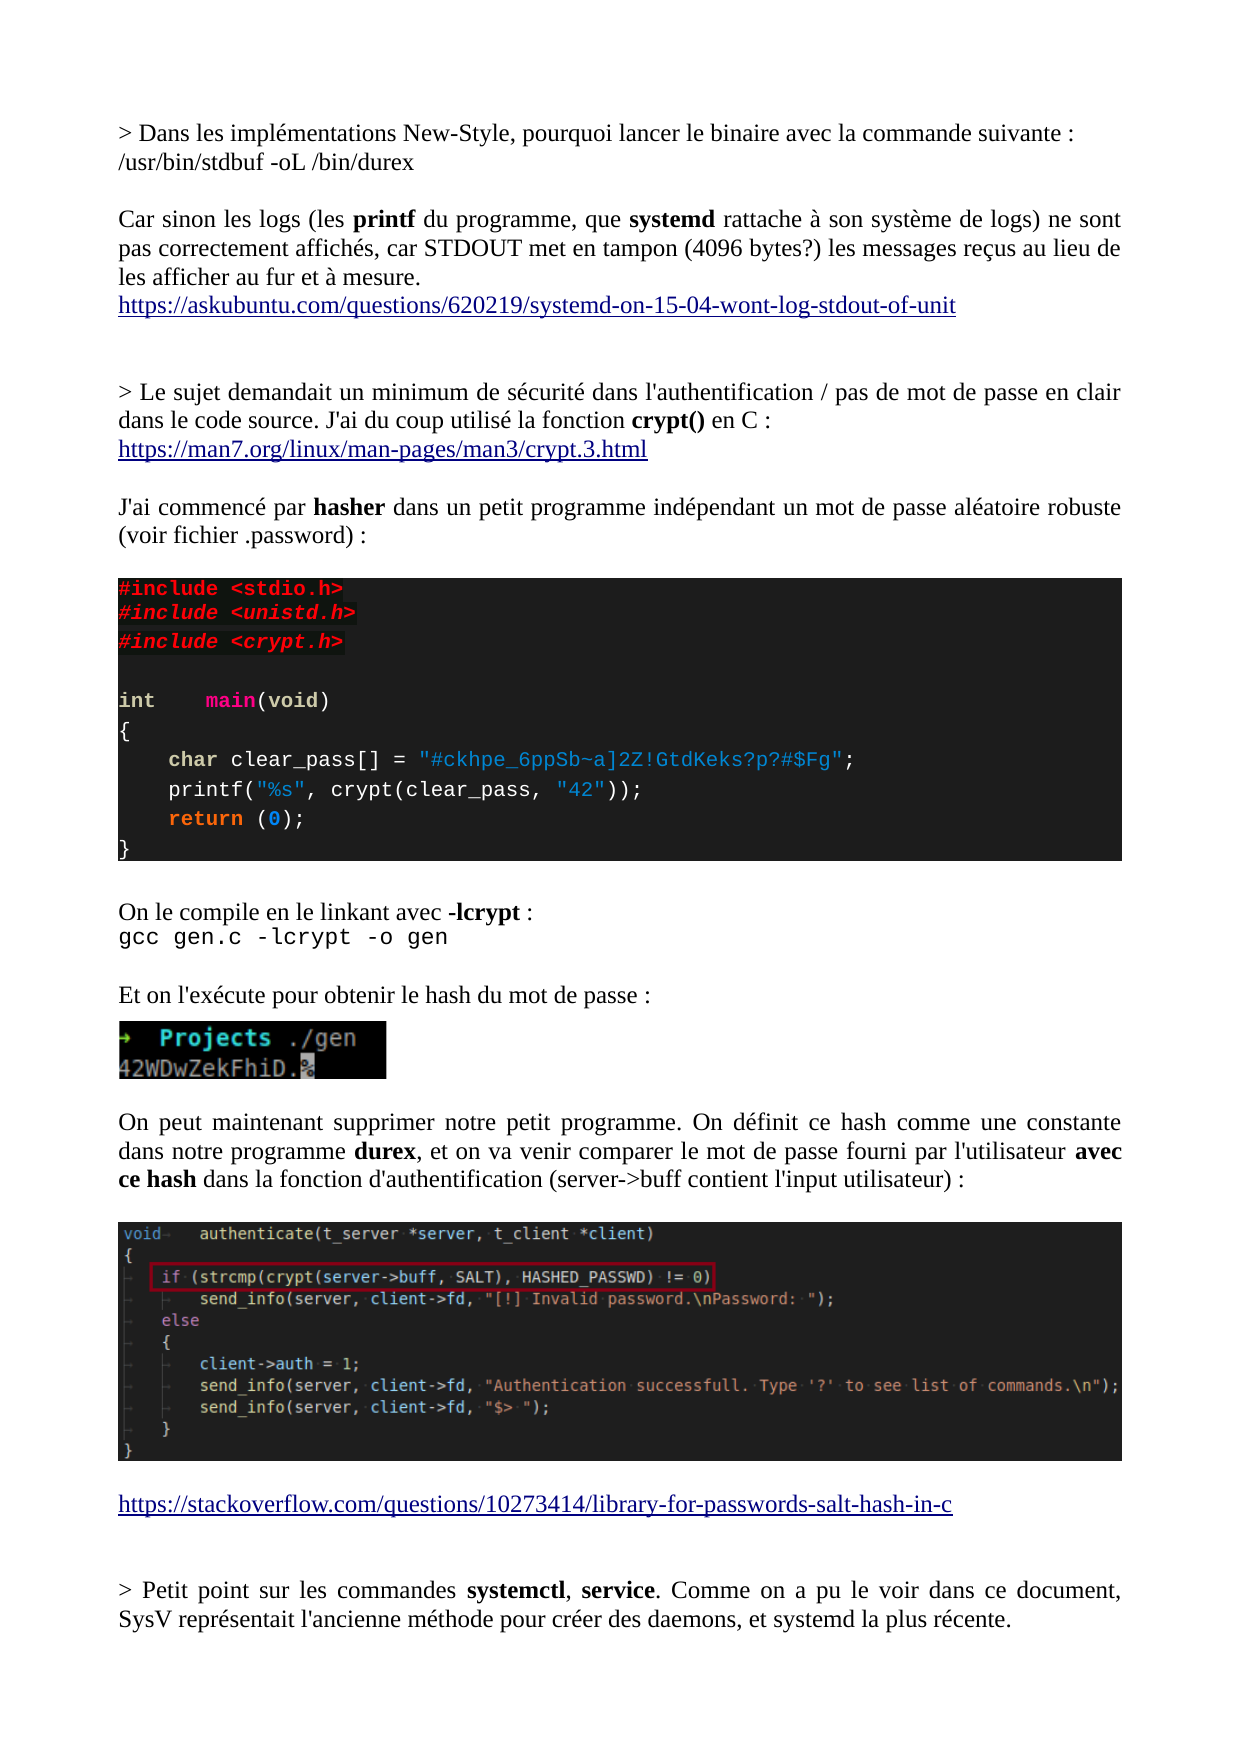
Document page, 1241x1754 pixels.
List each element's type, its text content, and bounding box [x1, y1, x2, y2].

text Car sinon les logs (les printf du programme, que systemd rattache à son système de logs) ne sont pas correctement affichés, car STDOUT met en tampon (4096 bytes?) les messages reçus au lieu de les afficher au fur et à mesure. [118, 204, 1122, 291]
text https://stackoverflow.com/questions/10273414/library-for-passwords-salt-hash-in-c [118, 1489, 1122, 1518]
text #include <stdio.h> [118, 578, 1122, 602]
text Et on l'exécute pour obtenir le hash du mot de passe : [118, 980, 1122, 1009]
text { [118, 720, 1122, 743]
text On peut maintenant supprimer notre petit programme. On définit ce hash comme une constante dans notre programme durex, et on va venir comparer le mot de passe fourni par l'utilisateur avec ce hash dans la fonction d'authentification (server->buff contient l'input utilisateur) : [118, 1107, 1122, 1193]
text #include <unistd.h> [118, 602, 1122, 625]
text char clear_pass[] = "#ckhpe_6ppSb~a]2Z!GtdKeks?p?#$Fg"; [118, 749, 1122, 773]
text > Petit point sur les commandes systemctl, service. Comme on a pu le voir dans ce document, SysV représentait l'ancienne méthode pour créer des daemons, et systemd la plus récente. [118, 1576, 1122, 1633]
text J'ai commencé par hasher dans un petit programme indépendant un mot de passe aléatoire robuste (voir fichier .password) : [118, 492, 1122, 549]
text printf("%s", crypt(clear_pass, "42")); [118, 779, 1122, 802]
text #include <crypt.h> [118, 631, 1122, 655]
text https://man7.org/linux/man-pages/man3/crypt.3.html [118, 434, 1122, 463]
text } [118, 838, 1122, 861]
text > Le sujet demandait un minimum de sécurité dans l'authentification / pas de mot de passe en clair dans le code source. J'ai du coup utilisé la fonction crypt() en C : [118, 377, 1122, 434]
text gcc gen.c -lcrypt -o gen [118, 925, 1122, 951]
text return (0); [118, 808, 1122, 832]
text /usr/bin/stdbuf -oL /bin/durex [118, 147, 1122, 176]
text > Dans les implémentations New-Style, pourquoi lancer le binaire avec la commande suivante : [118, 118, 1122, 147]
text On le compile en le linkant avec -lcrypt : [118, 897, 1122, 925]
text https://askubuntu.com/questions/620219/systemd-on-15-04-wont-log-stdout-of-unit [118, 291, 1122, 319]
text int main(void) [118, 690, 1122, 714]
